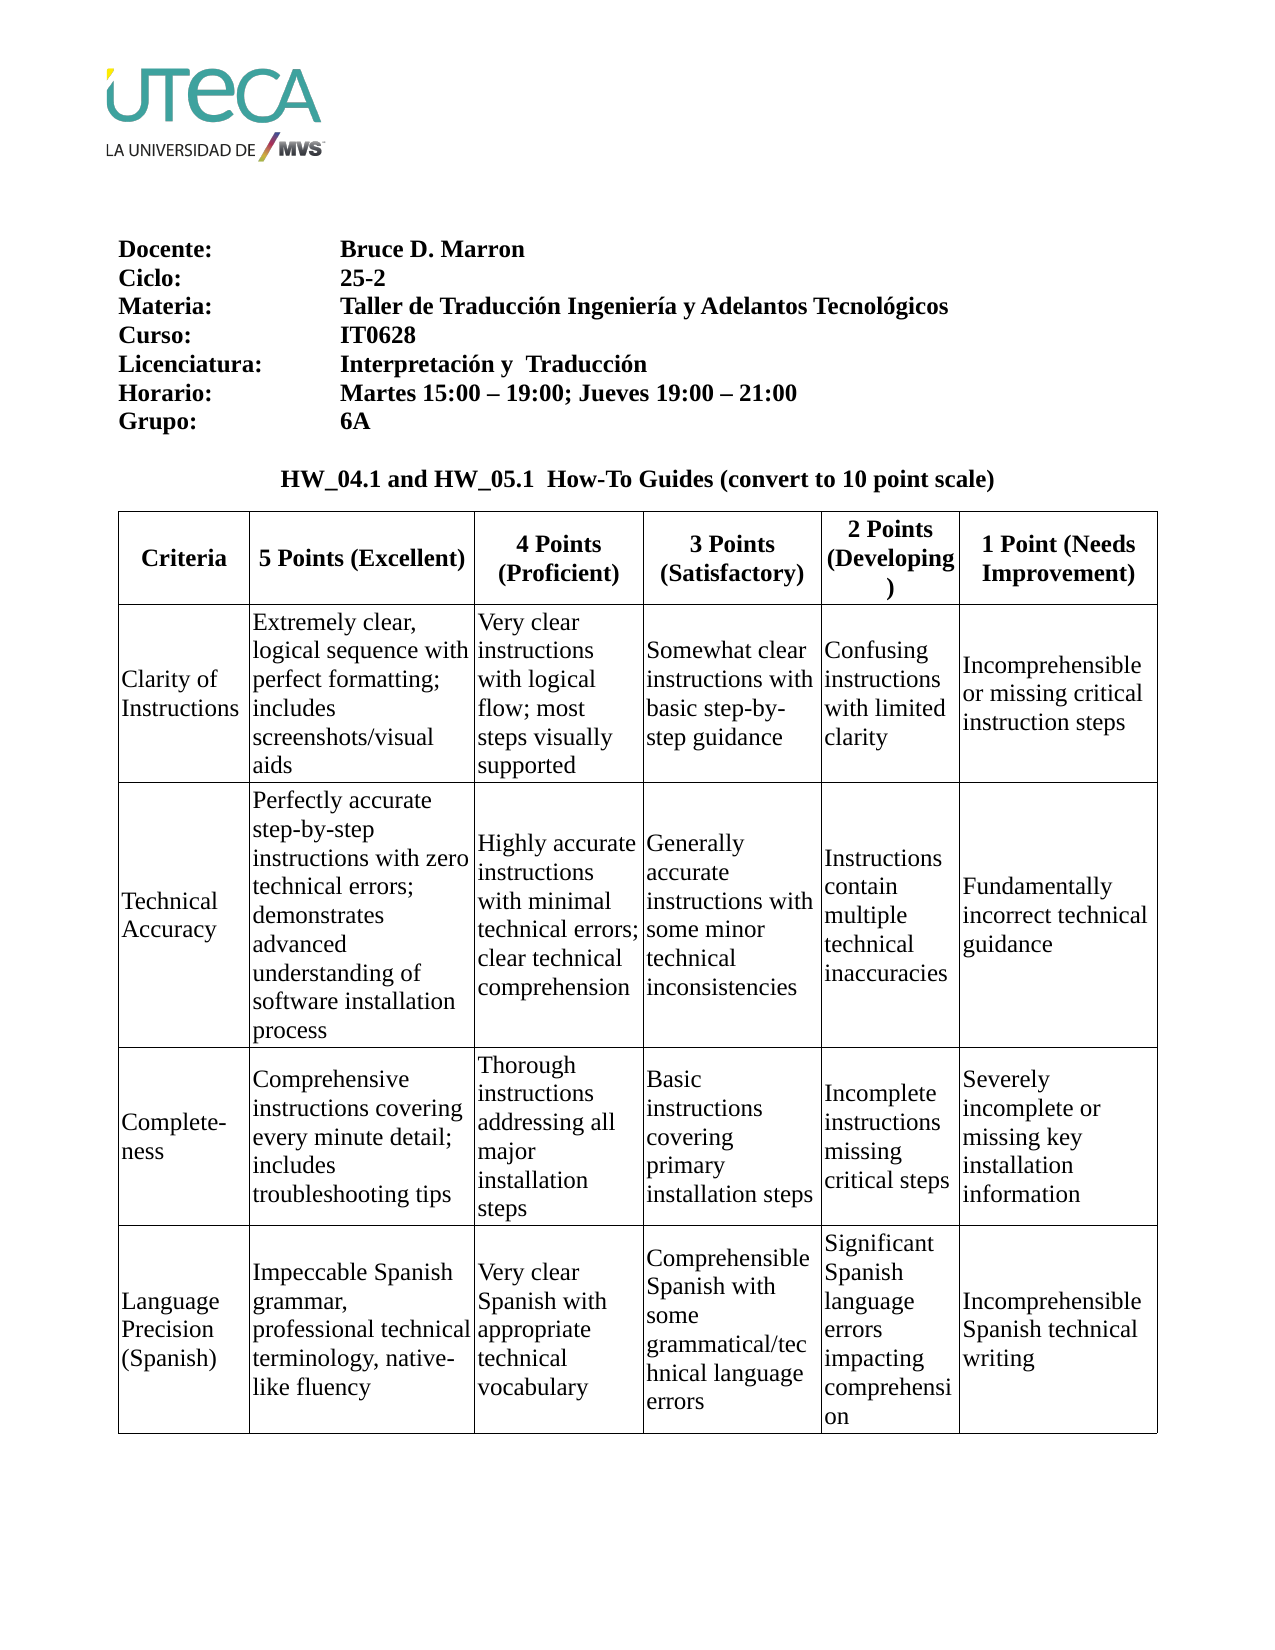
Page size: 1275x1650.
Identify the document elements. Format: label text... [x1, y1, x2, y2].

table_header Criteria [119, 512, 249, 604]
table_cell Clarity of Instructions [119, 605, 249, 782]
text Materia: Taller de Traducción Ingeniería y Adelantos Tecnológicos [118, 291, 1157, 320]
table_cell Impeccable Spanish grammar, professional technical terminology, native-like fluency [250, 1226, 474, 1432]
text HW_04.1 and HW_05.1 How-To Guides (convert to 10 point scale) [118, 464, 1157, 493]
text Grupo: 6A [118, 406, 1157, 435]
table_cell Perfectly accurate step-by-step instructions with zero technical errors; demonstrates advanced understanding of software installation process [250, 783, 474, 1047]
text Licenciatura: Interpretación y Traducción [118, 349, 1157, 378]
table_cell Language Precision (Spanish) [119, 1226, 249, 1432]
table_cell Complete-ness [119, 1048, 249, 1225]
table_cell Very clear instructions with logical flow; most steps visually supported [475, 605, 643, 782]
table_cell Somewhat clear instructions with basic step-by-step guidance [644, 605, 821, 782]
table_cell Incomprehensible or missing critical instruction steps [960, 605, 1157, 782]
table_cell Confusing instructions with limited clarity [822, 605, 959, 782]
table_cell Comprehensive instructions covering every minute detail; includes troubleshooting tips [250, 1048, 474, 1225]
table_cell Very clear Spanish with appropriate technical vocabulary [475, 1226, 643, 1432]
table_cell Highly accurate instructions with minimal technical errors; clear technical comprehension [475, 783, 643, 1047]
text Horario: Martes 15:00 – 19:00; Jueves 19:00 – 21:00 [118, 378, 1157, 406]
table_cell Significant Spanish language errors impacting comprehension [822, 1226, 959, 1432]
text Ciclo: 25-2 [118, 263, 1157, 291]
table_header 2 Points (Developing) [822, 512, 959, 604]
table_cell Severely incomplete or missing key installation information [960, 1048, 1157, 1225]
table_header 3 Points (Satisfactory) [644, 512, 821, 604]
table_cell Technical Accuracy [119, 783, 249, 1047]
table_cell Comprehensible Spanish with some grammatical/technical language errors [644, 1226, 821, 1432]
table_cell Generally accurate instructions with some minor technical inconsistencies [644, 783, 821, 1047]
table_header 4 Points (Proficient) [475, 512, 643, 604]
text Curso: IT0628 [118, 320, 1157, 349]
table_cell Thorough instructions addressing all major installation steps [475, 1048, 643, 1225]
text Docente: Bruce D. Marron [118, 234, 1157, 263]
table_header 1 Point (Needs Improvement) [960, 512, 1157, 604]
table_cell Incomprehensible Spanish technical writing [960, 1226, 1157, 1432]
table_cell Extremely clear, logical sequence with perfect formatting; includes screenshots/visual aids [250, 605, 474, 782]
picture [104, 64, 328, 166]
table_header 5 Points (Excellent) [250, 512, 474, 604]
table_cell Basic instructions covering primary installation steps [644, 1048, 821, 1225]
table_cell Instructions contain multiple technical inaccuracies [822, 783, 959, 1047]
table_cell Incomplete instructions missing critical steps [822, 1048, 959, 1225]
table_cell Fundamentally incorrect technical guidance [960, 783, 1157, 1047]
